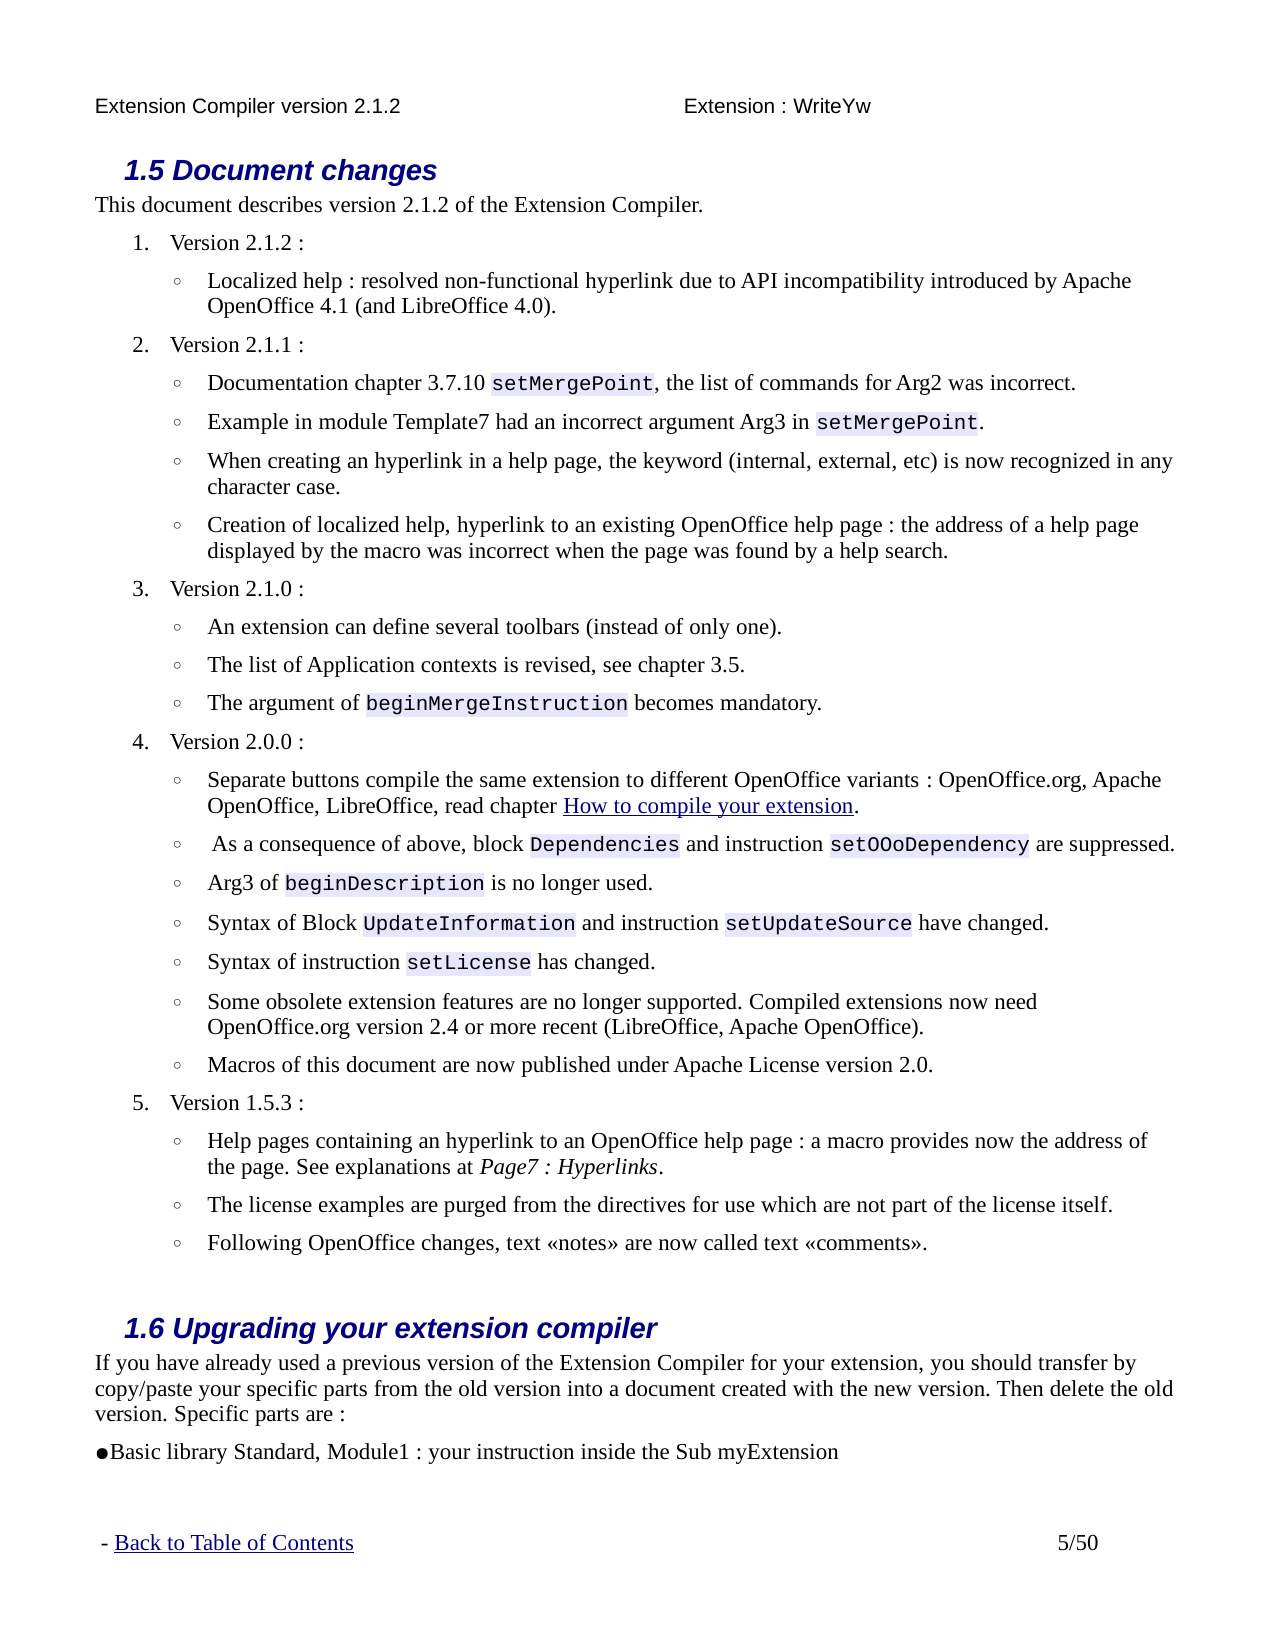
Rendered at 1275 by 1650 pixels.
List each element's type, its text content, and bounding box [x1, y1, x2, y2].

list The license examples are purged from the directives for use which are not part of the license itself. [169, 1192, 1181, 1217]
list The list of Application contexts is revised, see chapter 3.5. [169, 652, 1181, 677]
list Some obsolete extension features are no longer supported. Compiled extensions now need OpenOffice.org version 2.4 or more recent (LibreOffice, Apache OpenOffice). [169, 988, 1181, 1039]
text If you have already used a previous version of the Extension Compiler for your extension, you should transfer by copy/paste your specific parts from the old version into a document created with the new version. Then delete the old version. Specific parts are : [94, 1350, 1181, 1427]
list Version 2.1.0 : [132, 576, 1181, 601]
text This document describes version 2.1.2 of the Extension Compiler. [94, 192, 1181, 217]
list Version 2.1.2 : [132, 230, 1181, 255]
list As a consequence of above, block Dependencies and instruction setOOoDependency are suppressed. [169, 831, 1181, 858]
list Following OpenOffice changes, text «notes» are now called text «comments». [169, 1230, 1181, 1255]
list Syntax of instruction setLicense has changed. [169, 949, 1181, 976]
list Version 2.1.1 : [132, 331, 1181, 357]
list Arg3 of beginDescription is no longer used. [169, 870, 1181, 897]
list Localized help : resolved non-functional hyperlink due to API incompatibility introduced by Apache OpenOffice 4.1 (and LibreOffice 4.0). [169, 268, 1181, 319]
list Macros of this document are now published under Apache License version 2.0. [169, 1052, 1181, 1078]
list An extension can define several toolbars (instead of only one). [169, 613, 1181, 639]
list Documentation chapter 3.7.10 setMergePoint, the list of commands for Arg2 was incorrect. [169, 369, 1181, 396]
list The argument of beginMergeInstruction becomes mandatory. [169, 689, 1181, 717]
list Help pages containing an hyperlink to an OpenOffice help page : a macro provides now the address of the page. See explanations at Page7 : Hyperlinks. [169, 1128, 1181, 1179]
list Separate buttons compile the same extension to different OpenOffice variants : OpenOffice.org, Apache OpenOffice, LibreOffice, read chapter How to compile your extension. [169, 767, 1181, 818]
list Version 2.0.0 : [132, 729, 1181, 754]
list When creating an hyperlink in a help page, the keyword (internal, external, etc) is now recognized in any character case. [169, 448, 1181, 499]
subtitle Upgrading your extension compiler [124, 1312, 1181, 1344]
list Example in module Template7 had an incorrect argument Arg3 in setMergePoint. [169, 409, 1181, 436]
subtitle Document changes [124, 153, 1181, 186]
list Syntax of Block UpdateInformation and instruction setUpdateSource have changed. [169, 909, 1181, 937]
list Creation of localized help, hyperlink to an existing OpenOffice help page : the address of a help page displayed by the macro was incorrect when the page was found by a help search. [169, 512, 1181, 563]
list Version 1.5.3 : [132, 1090, 1181, 1116]
list Basic library Standard, Module1 : your instruction inside the Sub myExtension [94, 1439, 1181, 1465]
